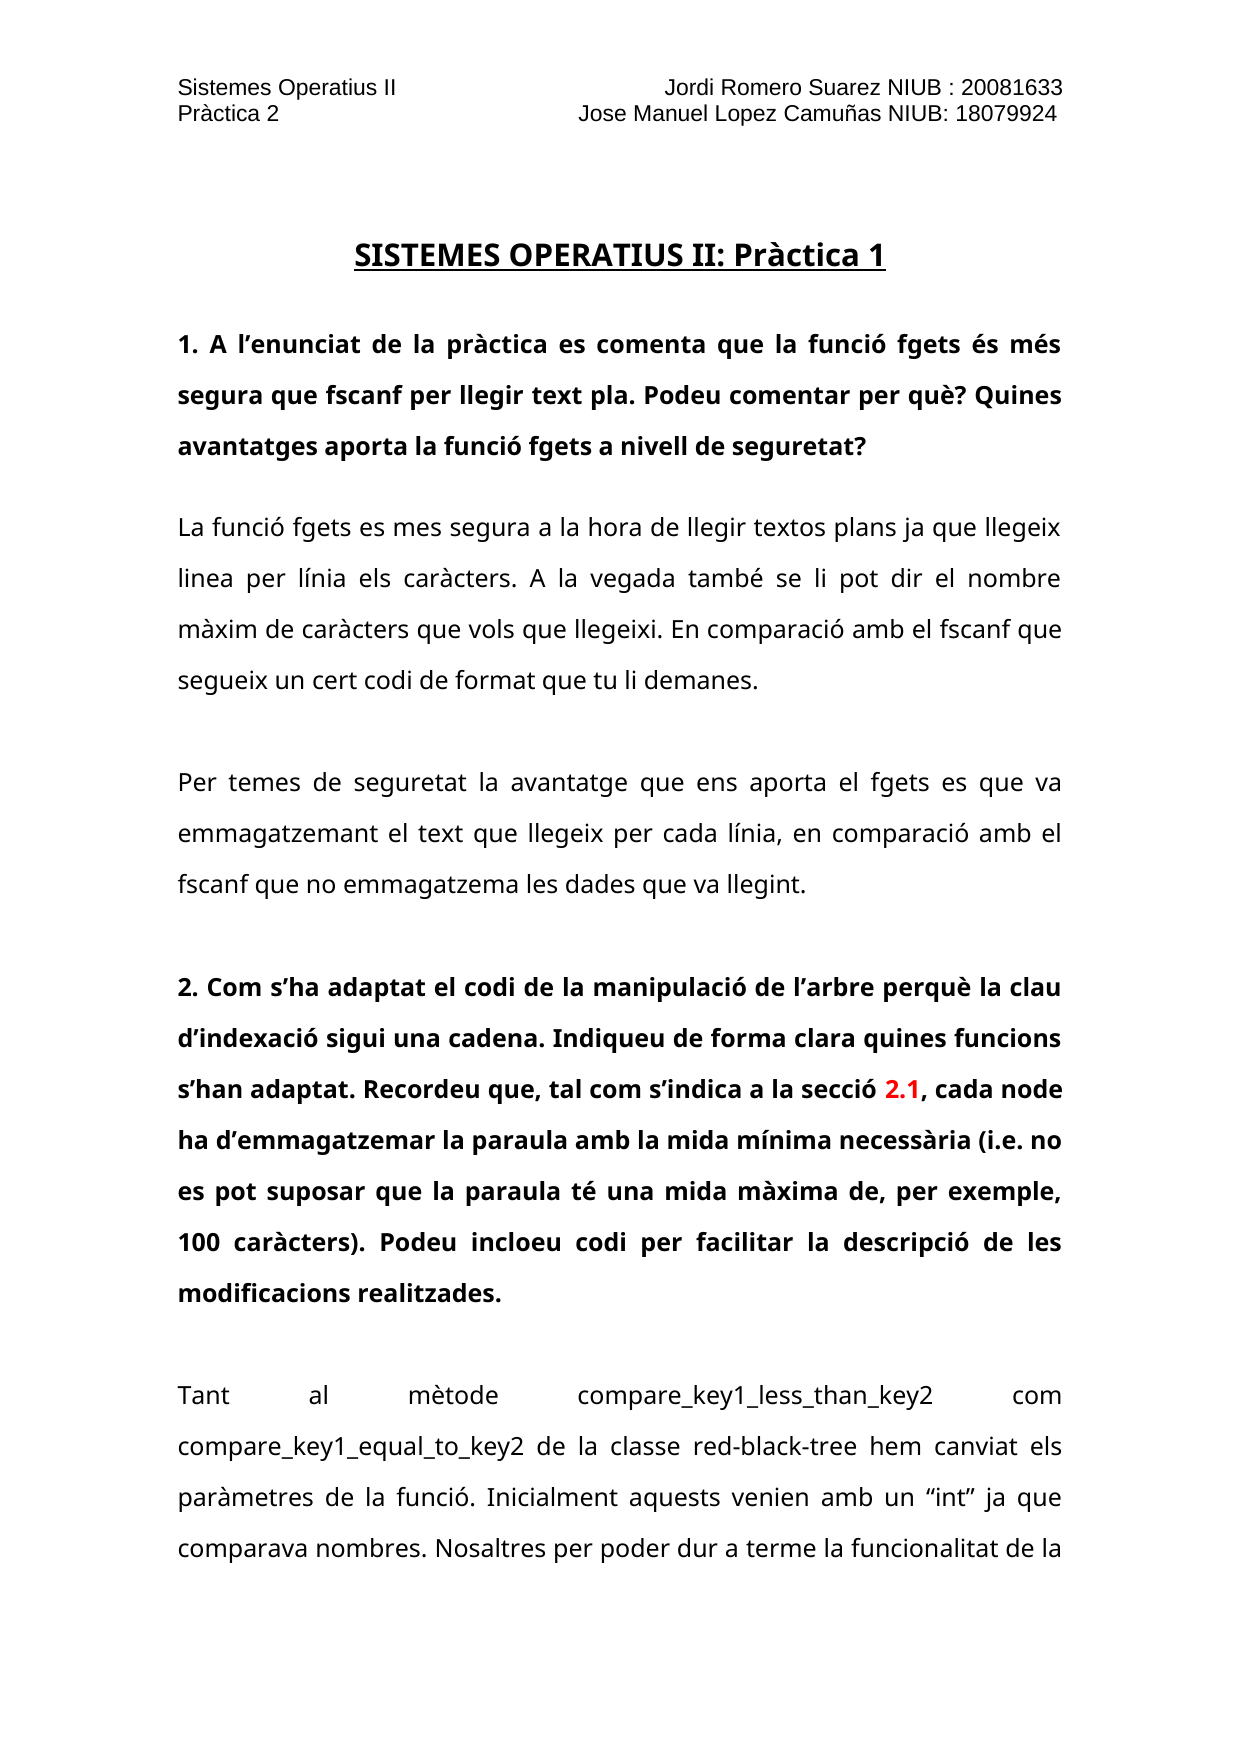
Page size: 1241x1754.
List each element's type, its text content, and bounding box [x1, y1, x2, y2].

text Per temes de seguretat la avantatge que ens aporta el fgets es que va emmagatzemant el text que llegeix per cada línia, en comparació amb el fscanf que no emmagatzema les dades que va llegint. [177, 765, 1063, 901]
text SISTEMES OPERATIUS II: Pràctica 1 [177, 233, 1063, 275]
text Tant al mètode compare_key1_less_than_key2 com compare_key1_equal_to_key2 de la classe red-black-tree hem canviat els paràmetres de la funció. Inicialment aquests venien amb un “int” ja que comparava nombres. Nosaltres per poder dur a terme la funcionalitat de la [177, 1377, 1063, 1565]
text 2. Com s’ha adaptat el codi de la manipulació de l’arbre perquè la clau d’indexació sigui una cadena. Indiqueu de forma clara quines funcions s’han adaptat. Recordeu que, tal com s’indica a la secció 2.1, cada node ha d’emmagatzemar la paraula amb la mida mínima necessària (i.e. no es pot suposar que la paraula té una mida màxima de, per exemple, 100 caràcters). Podeu incloeu codi per facilitar la descripció de les modificacions realitzades. [177, 969, 1063, 1309]
text 1. A l’enunciat de la pràctica es comenta que la funció fgets és més segura que fscanf per llegir text pla. Podeu comentar per què? Quines avantatges aporta la funció fgets a nivell de seguretat? [177, 326, 1063, 463]
text La funció fgets es mes segura a la hora de llegir textos plans ja que llegeix linea per línia els caràcters. A la vegada també se li pot dir el nombre màxim de caràcters que vols que llegeixi. En comparació amb el fscanf que segueix un cert codi de format que tu li demanes. [177, 510, 1063, 697]
